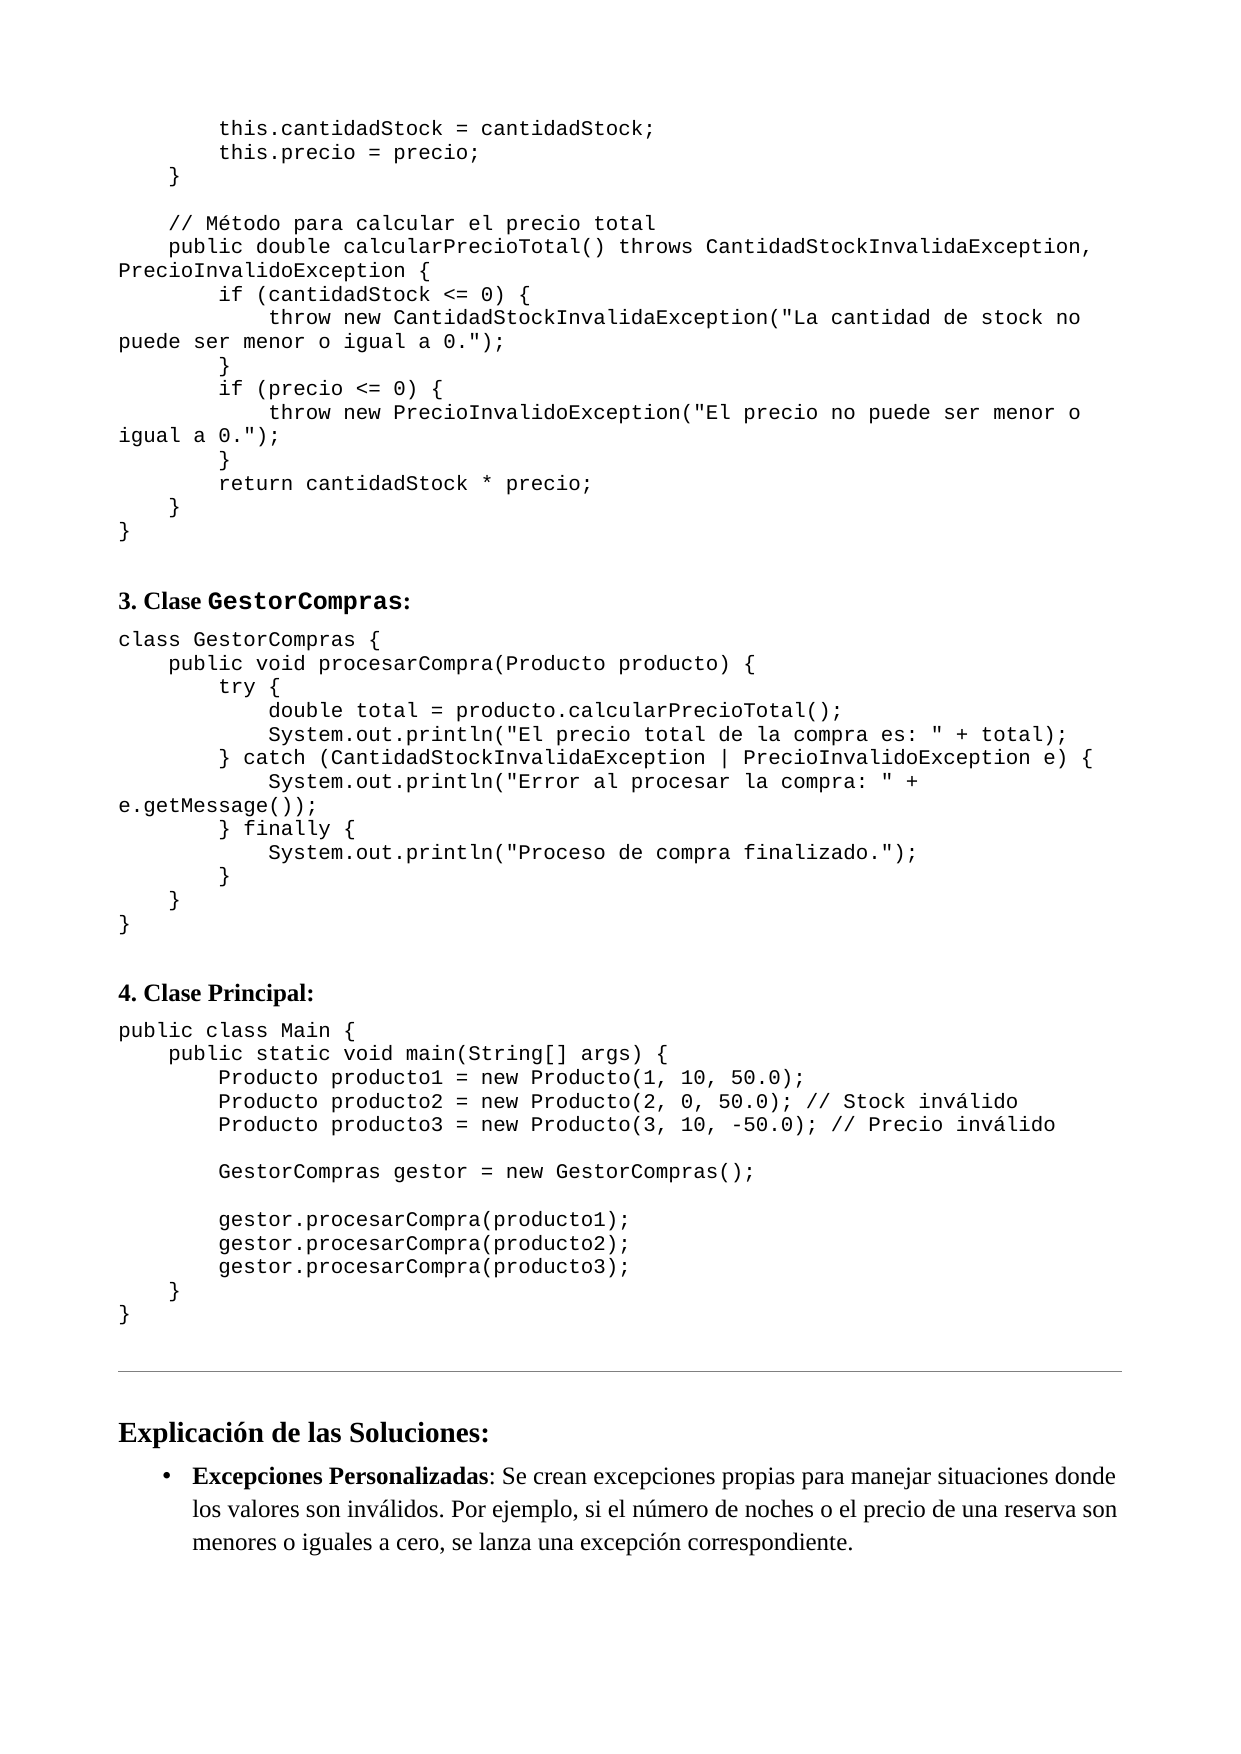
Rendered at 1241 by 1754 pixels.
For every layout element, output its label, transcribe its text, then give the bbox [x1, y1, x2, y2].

text } [118, 354, 1122, 378]
text this.cantidadStock = cantidadStock; [118, 118, 1122, 142]
text } [118, 913, 1122, 936]
text Producto producto3 = new Producto(3, 10, -50.0); // Precio inválido [118, 1114, 1122, 1138]
list Excepciones Personalizadas: Se crean excepciones propias para manejar situaciones donde los valores son inválidos. Por ejemplo, si el número de noches o el precio de una reserva son menores o iguales a cero, se lanza una excepción correspondiente. [162, 1461, 1122, 1556]
text double total = producto.calcularPrecioTotal(); [118, 700, 1122, 724]
text public double calcularPrecioTotal() throws CantidadStockInvalidaException, PrecioInvalidoException { [118, 236, 1122, 284]
text System.out.println("Error al procesar la compra: " + e.getMessage()); [118, 771, 1122, 818]
subtitle 4. Clase Principal: [118, 978, 1122, 1007]
text } [118, 889, 1122, 913]
text gestor.procesarCompra(producto3); [118, 1256, 1122, 1280]
text } [118, 520, 1122, 544]
text } [118, 165, 1122, 189]
text this.precio = precio; [118, 142, 1122, 165]
text } [118, 449, 1122, 473]
text } [118, 1303, 1122, 1327]
text throw new PrecioInvalidoException("El precio no puede ser menor o igual a 0."); [118, 402, 1122, 449]
subtitle Explicación de las Soluciones: [118, 1415, 1122, 1449]
text } [118, 866, 1122, 889]
text gestor.procesarCompra(producto1); [118, 1209, 1122, 1232]
subtitle 3. Clase GestorCompras: [118, 586, 1122, 617]
text public static void main(String[] args) { [118, 1043, 1122, 1067]
text Producto producto2 = new Producto(2, 0, 50.0); // Stock inválido [118, 1091, 1122, 1114]
text // Método para calcular el precio total [118, 213, 1122, 236]
text } finally { [118, 818, 1122, 842]
text throw new CantidadStockInvalidaException("La cantidad de stock no puede ser menor o igual a 0."); [118, 307, 1122, 354]
text public void procesarCompra(Producto producto) { [118, 653, 1122, 676]
text System.out.println("Proceso de compra finalizado."); [118, 842, 1122, 866]
text try { [118, 676, 1122, 700]
text GestorCompras gestor = new GestorCompras(); [118, 1162, 1122, 1185]
text return cantidadStock * precio; [118, 473, 1122, 496]
text System.out.println("El precio total de la compra es: " + total); [118, 724, 1122, 747]
text class GestorCompras { [118, 629, 1122, 653]
text } catch (CantidadStockInvalidaException | PrecioInvalidoException e) { [118, 747, 1122, 771]
text } [118, 496, 1122, 520]
text gestor.procesarCompra(producto2); [118, 1232, 1122, 1256]
text } [118, 1280, 1122, 1303]
text if (precio <= 0) { [118, 378, 1122, 402]
text Producto producto1 = new Producto(1, 10, 50.0); [118, 1067, 1122, 1091]
text public class Main { [118, 1020, 1122, 1043]
text if (cantidadStock <= 0) { [118, 284, 1122, 307]
